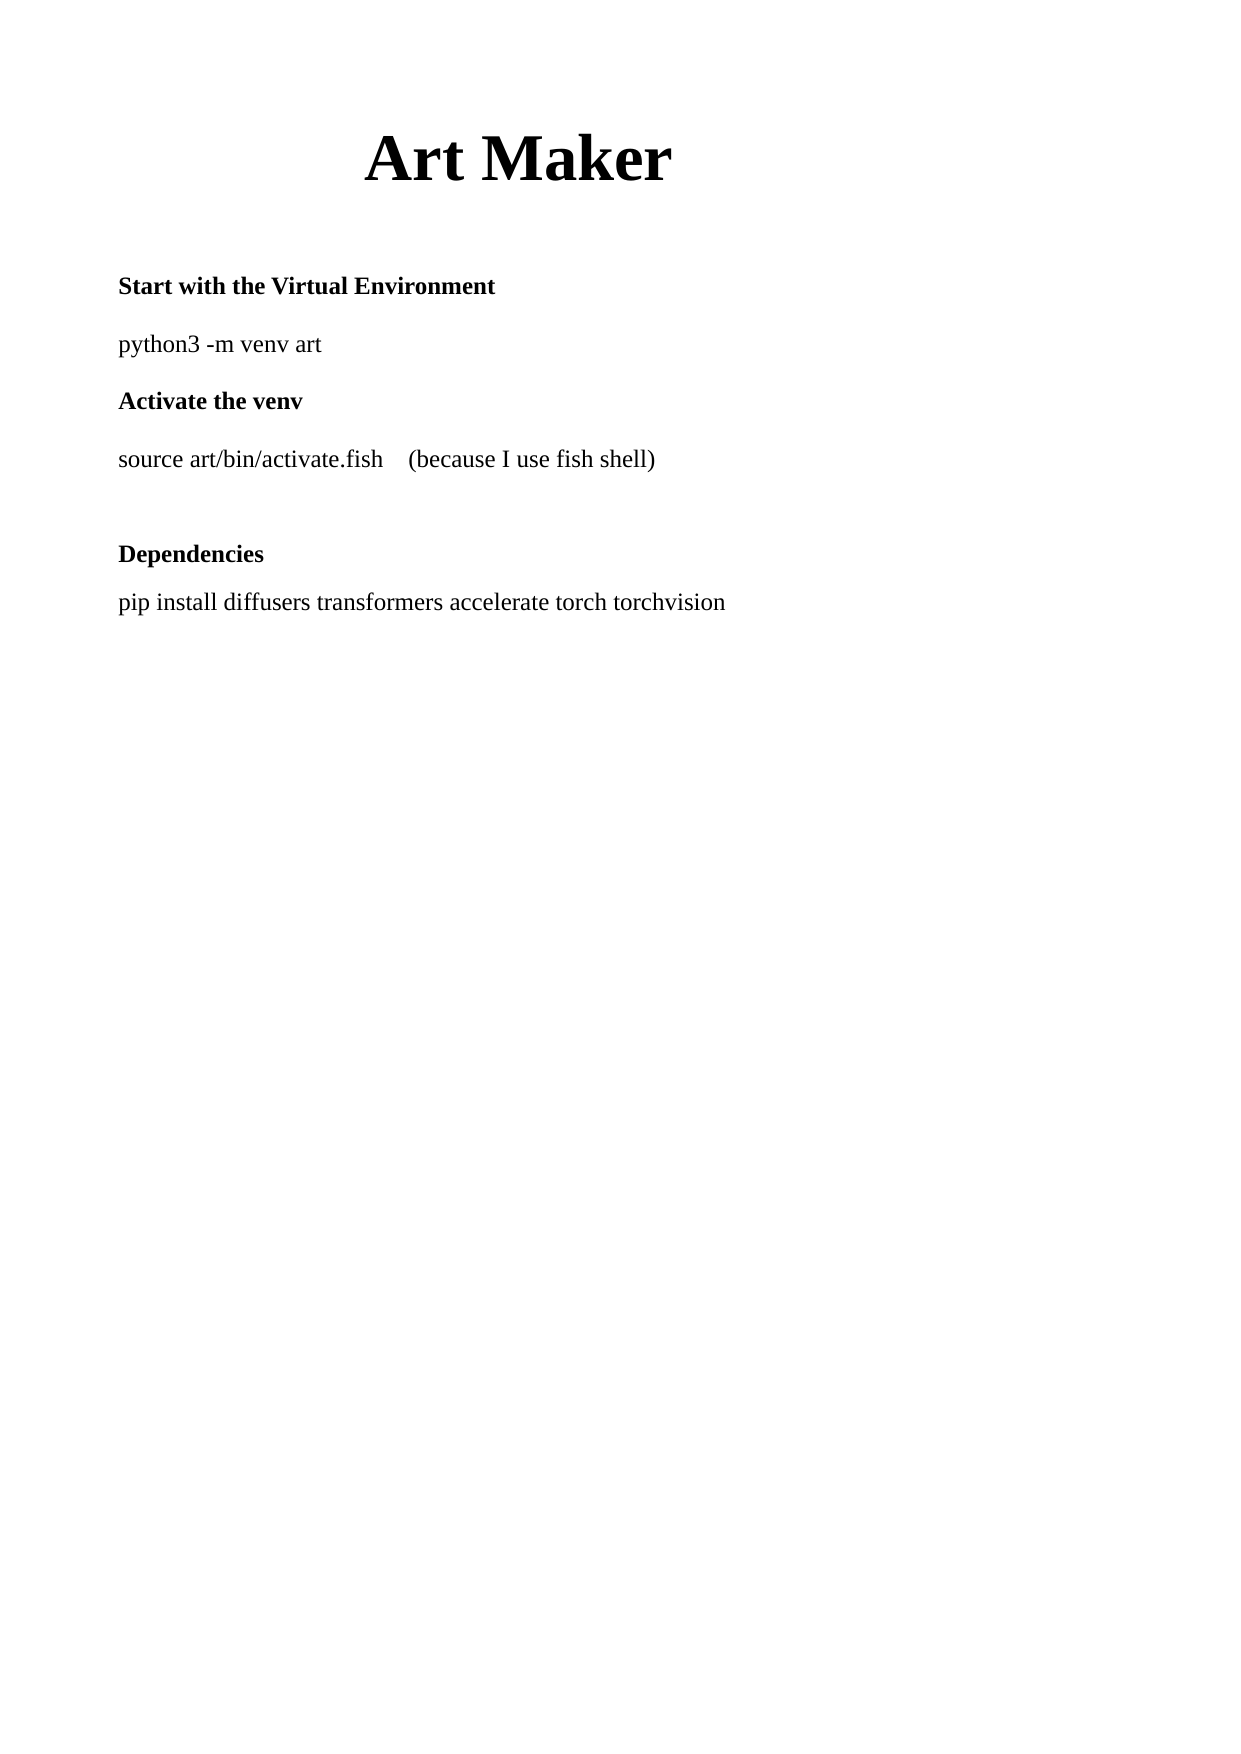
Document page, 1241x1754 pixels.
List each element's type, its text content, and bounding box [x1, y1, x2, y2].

text Dependencies [118, 539, 1122, 568]
text pip install diffusers transformers accelerate torch torchvision [118, 587, 1122, 616]
text Activate the venv [118, 386, 1122, 415]
text source art/bin/activate.fish (because I use fish shell) [118, 444, 1122, 473]
text python3 -m venv art [118, 329, 1122, 358]
text Start with the Virtual Environment [118, 271, 1122, 300]
text Art Maker [118, 118, 1122, 195]
